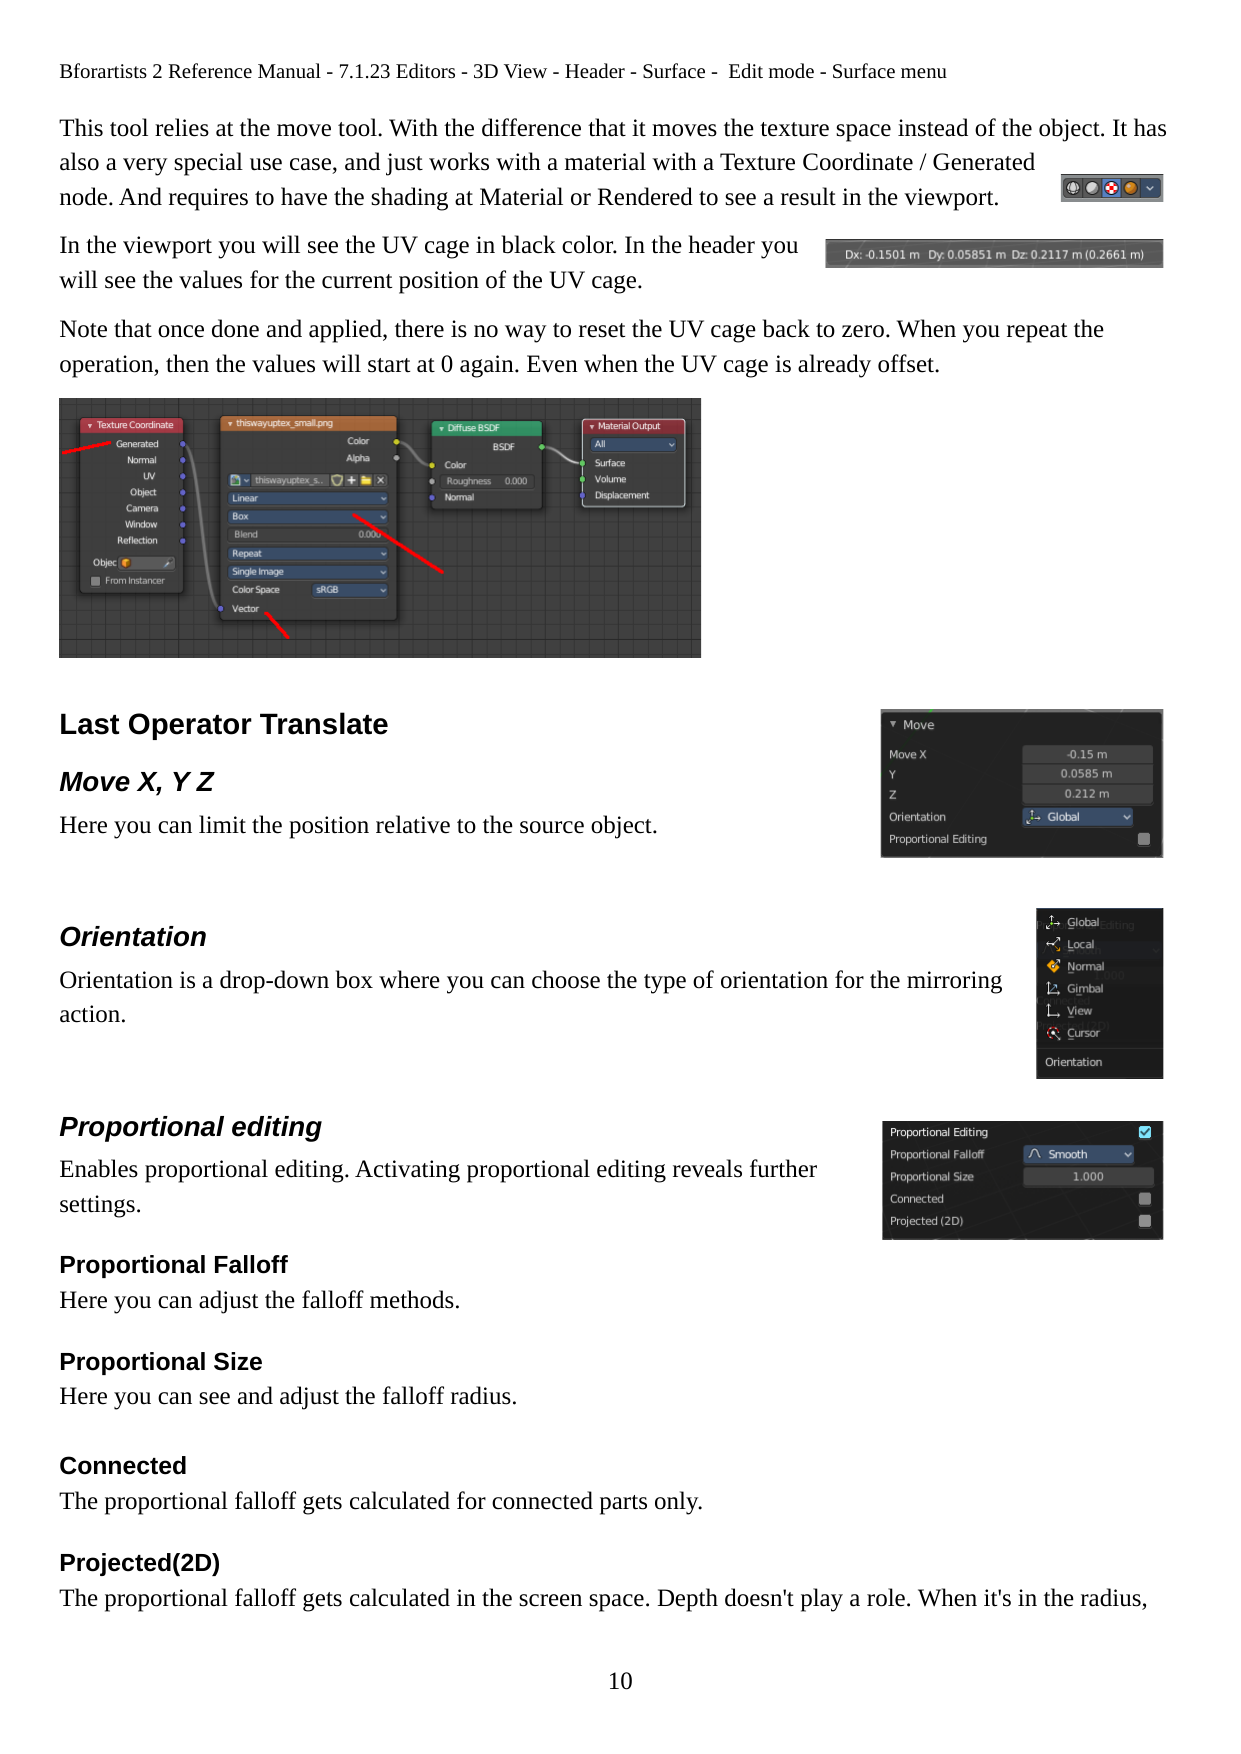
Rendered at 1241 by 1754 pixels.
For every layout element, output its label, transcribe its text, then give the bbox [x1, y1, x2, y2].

subtitle Proportional Falloff [59, 1250, 1181, 1279]
picture [1060, 174, 1164, 202]
text In the viewport you will see the UV cage in black color. In the header you will see the values for the current position of the UV cage. [59, 231, 1181, 294]
text Here you can limit the position relative to the source object. [59, 810, 880, 838]
subtitle Move X, Y Z [59, 765, 880, 797]
text Enables proportional editing. Activating proportional editing reveals further settings. [59, 1154, 882, 1217]
subtitle Connected [59, 1451, 1181, 1480]
text Here you can adjust the falloff methods. [59, 1285, 1181, 1314]
text Orientation is a drop-down box where you can choose the type of orientation for the mirroring action. [59, 965, 1036, 1028]
text The proportional falloff gets calculated in the screen space. Depth doesn't play a role. When it's in the radius, [59, 1583, 1181, 1611]
picture [1036, 908, 1164, 1079]
subtitle Orientation [59, 920, 1036, 952]
picture [880, 709, 1164, 858]
text The proportional falloff gets calculated for connected parts only. [59, 1486, 1181, 1515]
subtitle Projected(2D) [59, 1548, 1181, 1576]
subtitle [1164, 920, 1181, 952]
subtitle Last Operator Translate [59, 707, 1181, 740]
subtitle Proportional Size [59, 1347, 1181, 1375]
picture [882, 1121, 1164, 1240]
subtitle [1164, 765, 1181, 797]
text Note that once done and applied, there is no way to reset the UV cage back to zero. When you repeat the operation, then the values will start at 0 again. Even when the UV cage is already offset. [59, 314, 1181, 377]
subtitle Proportional editing [59, 1110, 1181, 1142]
picture [825, 239, 1164, 268]
text This tool relies at the move tool. With the difference that it moves the texture space instead of the object. It has also a very special use case, and just works with a material with a Texture Coordinate / Generated node. And requires to have the shading at Material or Rendered to see a result in the viewport. [59, 113, 1181, 210]
text Here you can see and adjust the falloff radius. [59, 1381, 1181, 1410]
picture [59, 398, 702, 658]
